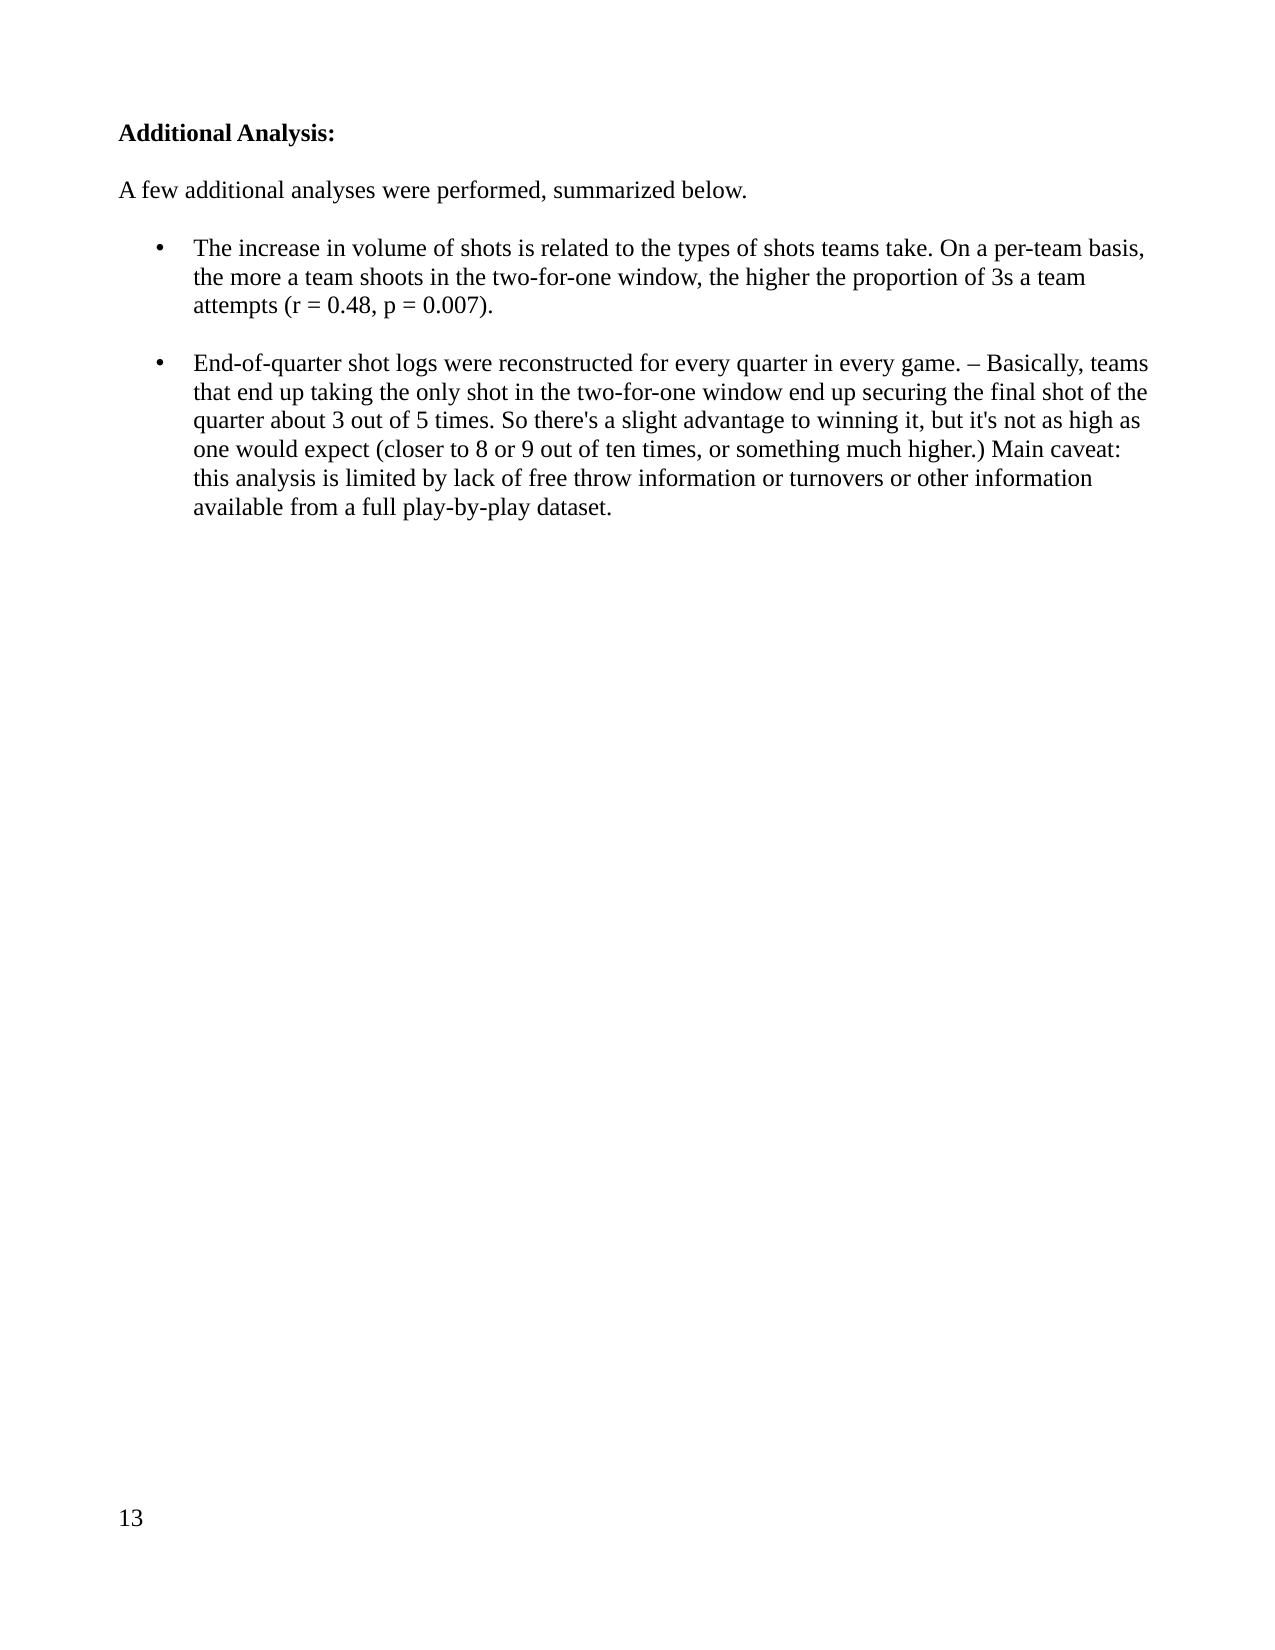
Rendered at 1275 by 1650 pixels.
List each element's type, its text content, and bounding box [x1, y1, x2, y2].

list The increase in volume of shots is related to the types of shots teams take. On a per-team basis, the more a team shoots in the two-for-one window, the higher the proportion of 3s a team attempts (r = 0.48, p = 0.007). [156, 233, 1157, 319]
text A few additional analyses were performed, summarized below. [118, 176, 1157, 204]
list End-of-quarter shot logs were reconstructed for every quarter in every game. – Basically, teams that end up taking the only shot in the two-for-one window end up securing the final shot of the quarter about 3 out of 5 times. So there's a slight advantage to winning it, but it's not as high as one would expect (closer to 8 or 9 out of ten times, or something much higher.) Main caveat: this analysis is limited by lack of free throw information or turnovers or other information available from a full play-by-play dataset. [156, 348, 1157, 521]
text Additional Analysis: [118, 118, 1157, 147]
